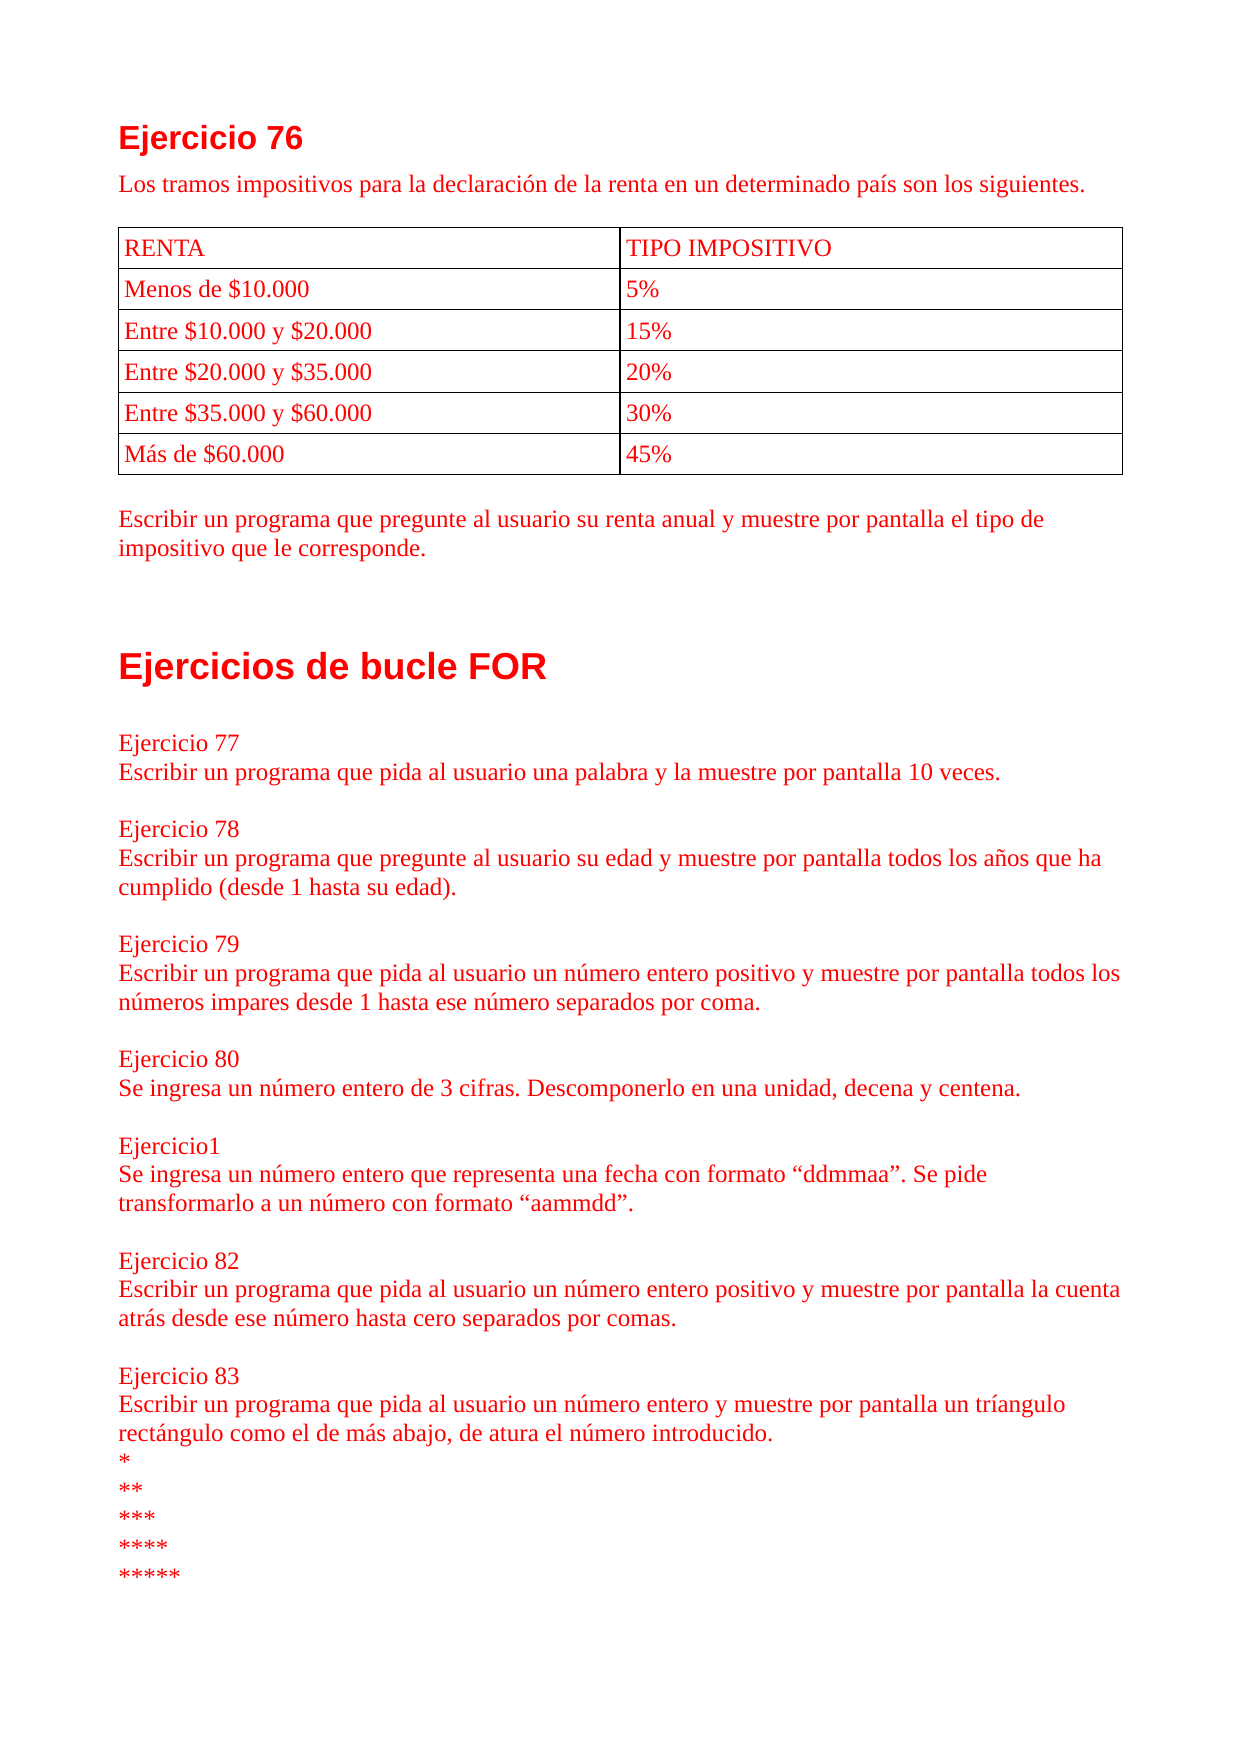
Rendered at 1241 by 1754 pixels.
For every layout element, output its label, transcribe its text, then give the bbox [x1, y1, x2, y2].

table_cell Entre $20.000 y $35.000 [119, 351, 619, 392]
subtitle Ejercicios de bucle FOR [118, 644, 1122, 687]
text Ejercicio 77 [118, 728, 1122, 757]
text * [118, 1447, 1122, 1476]
text *** [118, 1504, 1122, 1533]
text Se ingresa un número entero de 3 cifras. Descomponerlo en una unidad, decena y centena. [118, 1073, 1122, 1102]
subtitle Ejercicio 76 [118, 118, 1122, 157]
table_cell 45% [621, 434, 1122, 474]
text Ejercicio 80 [118, 1044, 1122, 1073]
text Escribir un programa que pida al usuario un número entero positivo y muestre por pantalla todos los números impares desde 1 hasta ese número separados por coma. [118, 958, 1122, 1016]
text Escribir un programa que pida al usuario un número entero positivo y muestre por pantalla la cuenta atrás desde ese número hasta cero separados por comas. [118, 1274, 1122, 1332]
text **** [118, 1533, 1122, 1562]
text Ejercicio 83 [118, 1361, 1122, 1389]
table_cell 15% [621, 310, 1122, 350]
text Escribir un programa que pida al usuario una palabra y la muestre por pantalla 10 veces. [118, 757, 1122, 786]
text Escribir un programa que pregunte al usuario su edad y muestre por pantalla todos los años que ha cumplido (desde 1 hasta su edad). [118, 843, 1122, 901]
table_header TIPO IMPOSITIVO [621, 228, 1122, 268]
table_cell 30% [621, 393, 1122, 433]
table_cell 5% [621, 269, 1122, 309]
table_cell Menos de $10.000 [119, 269, 619, 309]
table_cell Más de $60.000 [119, 434, 619, 474]
text ***** [118, 1562, 1122, 1591]
table_cell Entre $35.000 y $60.000 [119, 393, 619, 433]
text Ejercicio 78 [118, 814, 1122, 843]
text Escribir un programa que pregunte al usuario su renta anual y muestre por pantalla el tipo de impositivo que le corresponde. [118, 504, 1122, 561]
text Escribir un programa que pida al usuario un número entero y muestre por pantalla un tríangulo rectángulo como el de más abajo, de atura el número introducido. [118, 1389, 1122, 1447]
text Ejercicio 79 [118, 929, 1122, 958]
text Ejercicio 82 [118, 1246, 1122, 1274]
table_cell Entre $10.000 y $20.000 [119, 310, 619, 350]
text Se ingresa un número entero que representa una fecha con formato “ddmmaa”. Se pide transformarlo a un número con formato “aammdd”. [118, 1159, 1122, 1217]
table_cell 20% [621, 351, 1122, 392]
text ** [118, 1476, 1122, 1504]
table_header RENTA [119, 228, 619, 268]
text Los tramos impositivos para la declaración de la renta en un determinado país son los siguientes. [118, 169, 1122, 198]
text Ejercicio1 [118, 1131, 1122, 1159]
